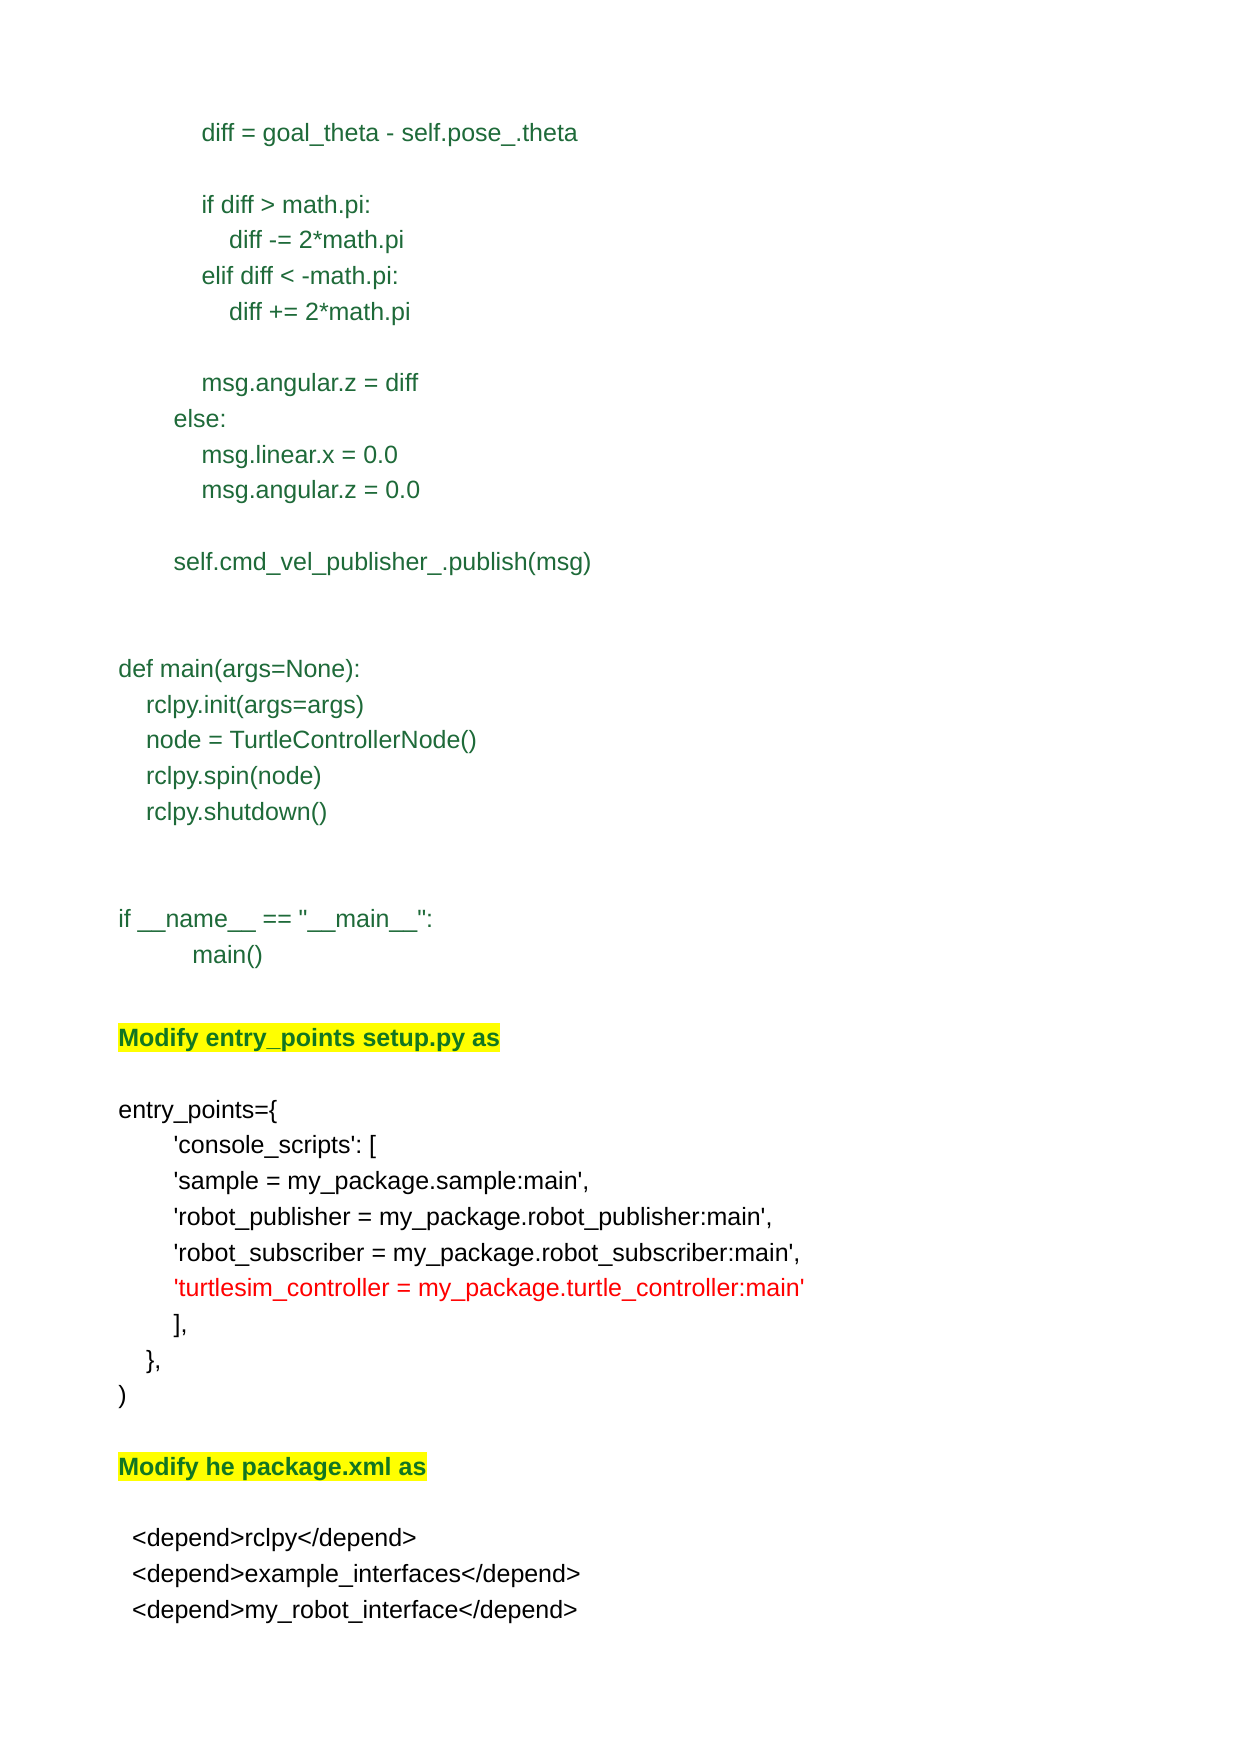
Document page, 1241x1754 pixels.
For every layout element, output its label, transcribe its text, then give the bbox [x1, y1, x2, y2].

text ) [118, 1381, 1122, 1409]
text entry_points={ [118, 1095, 1122, 1123]
text rclpy.shutdown() [118, 797, 1122, 826]
text Modify he package.xml as [118, 1452, 1122, 1481]
text 'robot_subscriber = my_package.robot_subscriber:main', [118, 1238, 1122, 1266]
text if diff > math.pi: [118, 189, 1122, 218]
text def main(args=None): [118, 654, 1122, 683]
text diff = goal_theta - self.pose_.theta [118, 118, 1122, 147]
text 'robot_publisher = my_package.robot_publisher:main', [118, 1202, 1122, 1231]
text elif diff < -math.pi: [118, 261, 1122, 290]
text msg.linear.x = 0.0 [118, 440, 1122, 468]
text 'sample = my_package.sample:main', [118, 1166, 1122, 1195]
text <depend>my_robot_interface</depend> [118, 1595, 1122, 1624]
text <depend>example_interfaces</depend> [118, 1559, 1122, 1588]
text diff -= 2*math.pi [118, 225, 1122, 254]
text msg.angular.z = diff [118, 368, 1122, 397]
text ], [118, 1309, 1122, 1338]
text 'console_scripts': [ [118, 1130, 1122, 1159]
text 'turtlesim_controller = my_package.turtle_controller:main' [118, 1273, 1122, 1302]
text diff += 2*math.pi [118, 297, 1122, 326]
text else: [118, 404, 1122, 433]
text <depend>rclpy</depend> [118, 1523, 1122, 1552]
text node = TurtleControllerNode() [118, 726, 1122, 754]
text msg.angular.z = 0.0 [118, 475, 1122, 504]
text }, [118, 1345, 1122, 1373]
text if __name__ == "__main__": [118, 904, 1122, 933]
text Modify entry_points setup.py as [118, 1023, 1122, 1052]
text main() [118, 940, 1122, 969]
text self.cmd_vel_publisher_.publish(msg) [118, 547, 1122, 576]
text rclpy.spin(node) [118, 761, 1122, 790]
text rclpy.init(args=args) [118, 690, 1122, 718]
